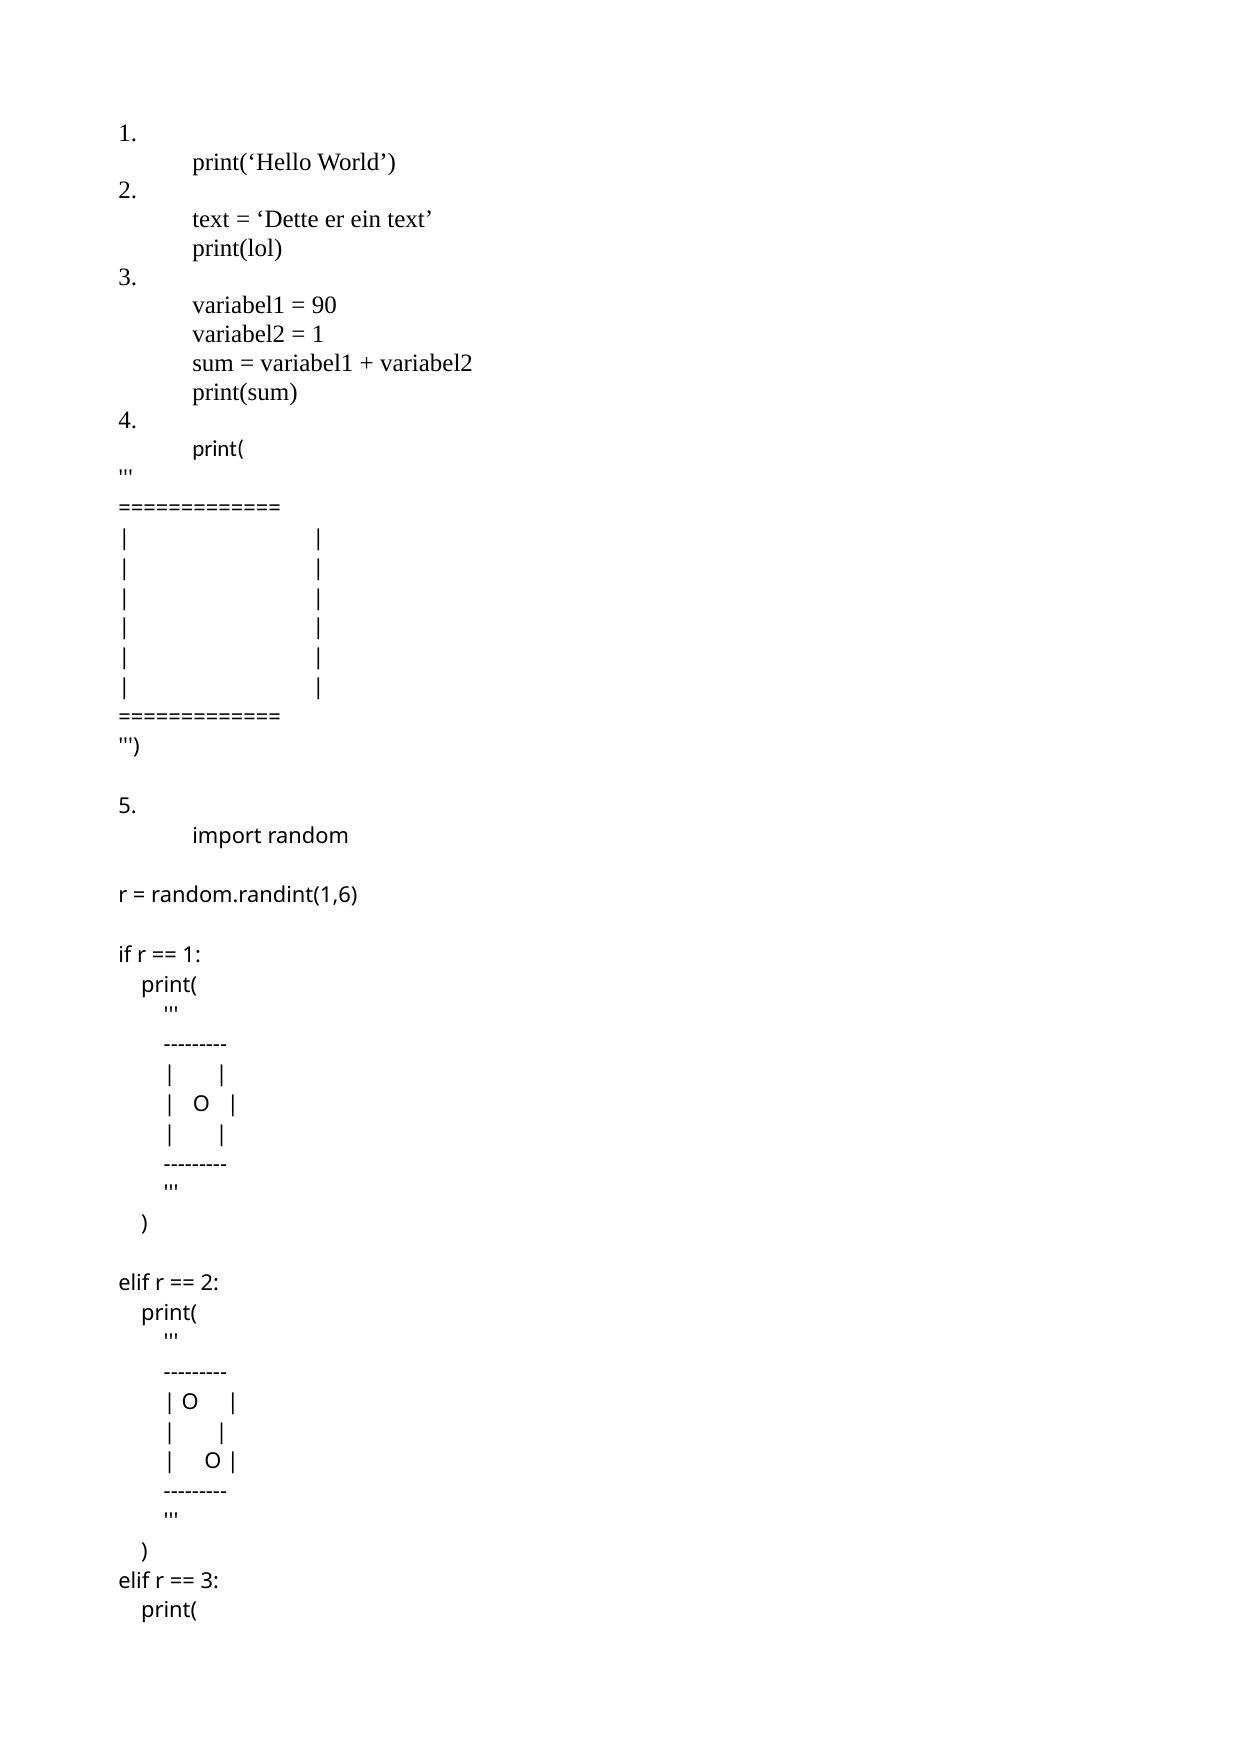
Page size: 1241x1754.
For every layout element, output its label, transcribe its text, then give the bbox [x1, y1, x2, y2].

text --------- [118, 1148, 1122, 1177]
text ''' [118, 1505, 1122, 1535]
text | | [118, 1118, 1122, 1148]
text | | [118, 611, 1122, 641]
text print(lol) [118, 233, 1122, 262]
text print( [118, 969, 1122, 999]
text 1. [118, 118, 1122, 147]
text if r == 1: [118, 939, 1122, 969]
text | O | [118, 1446, 1122, 1475]
text text = ‘Dette er ein text’ [118, 204, 1122, 233]
text print(sum) [118, 377, 1122, 406]
text --------- [118, 1028, 1122, 1058]
text | | [118, 671, 1122, 701]
text | | [118, 641, 1122, 671]
text variabel2 = 1 [118, 319, 1122, 348]
text | O | [118, 1088, 1122, 1118]
text print( [118, 434, 1122, 462]
text ''' [118, 1326, 1122, 1356]
text | | [118, 522, 1122, 552]
text ''') [118, 731, 1122, 760]
text ) [118, 1535, 1122, 1565]
text 4. [118, 406, 1122, 434]
text ============= [118, 701, 1122, 731]
text ============= [118, 492, 1122, 522]
text print( [118, 1297, 1122, 1326]
text elif r == 3: [118, 1565, 1122, 1594]
text 3. [118, 262, 1122, 291]
text 2. [118, 176, 1122, 204]
text ''' [118, 999, 1122, 1028]
text print(‘Hello World’) [118, 147, 1122, 176]
text | | [118, 1416, 1122, 1446]
text ) [118, 1207, 1122, 1237]
text ''' [118, 1177, 1122, 1207]
text elif r == 2: [118, 1267, 1122, 1297]
text | | [118, 582, 1122, 611]
text ''' [118, 462, 1122, 492]
text print( [118, 1594, 1122, 1624]
text | | [118, 1058, 1122, 1088]
text | | [118, 552, 1122, 582]
text import random [118, 820, 1122, 850]
text --------- [118, 1475, 1122, 1505]
text 5. [118, 790, 1122, 820]
text r = random.randint(1,6) [118, 879, 1122, 909]
text --------- [118, 1356, 1122, 1386]
text | O | [118, 1386, 1122, 1416]
text variabel1 = 90 [118, 291, 1122, 319]
text sum = variabel1 + variabel2 [118, 348, 1122, 377]
